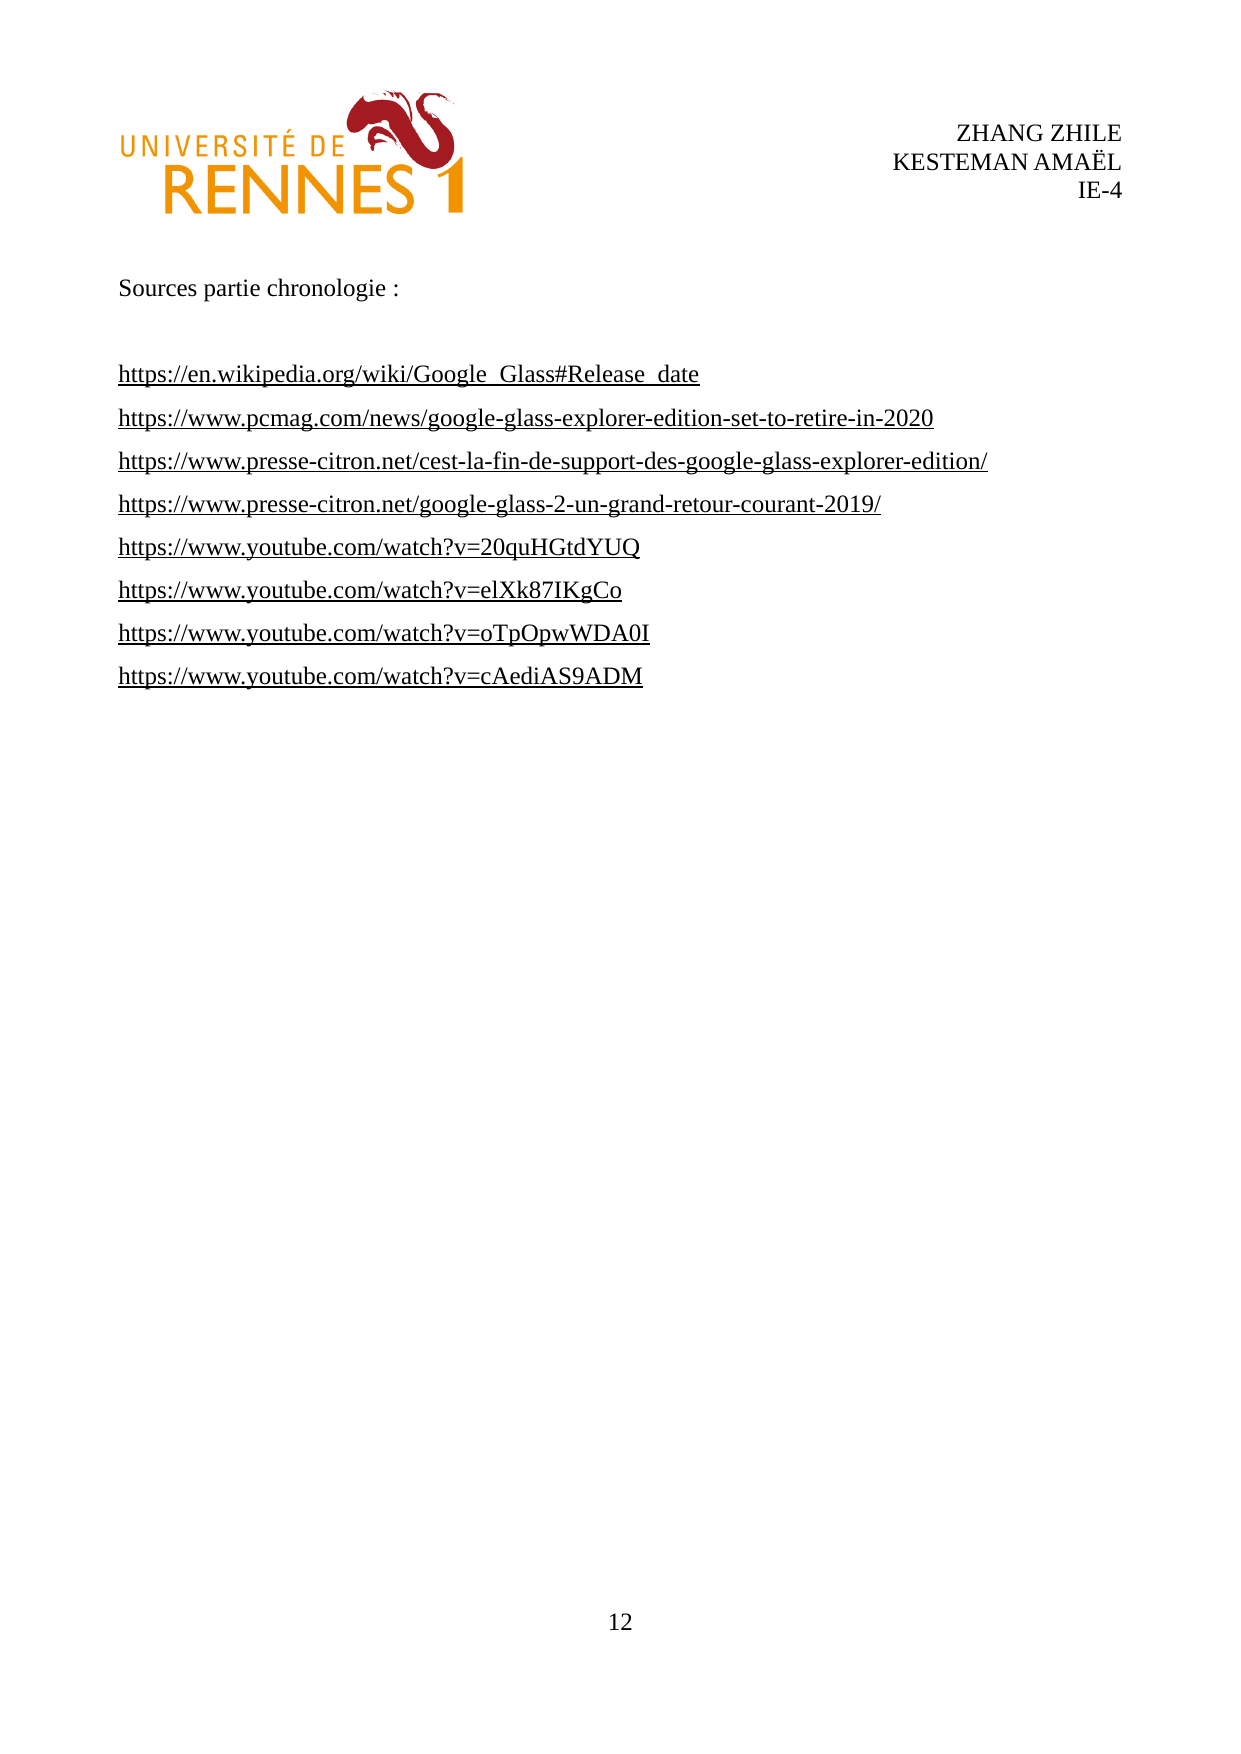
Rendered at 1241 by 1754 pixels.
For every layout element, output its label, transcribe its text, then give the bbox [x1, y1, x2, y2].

picture [121, 89, 463, 214]
text https://www.presse-citron.net/cest-la-fin-de-support-des-google-glass-explorer-edition/ [118, 446, 1122, 474]
text https://www.presse-citron.net/google-glass-2-un-grand-retour-courant-2019/ [118, 489, 1122, 518]
text https://www.youtube.com/watch?v=20quHGtdYUQ [118, 532, 1122, 561]
text https://www.pcmag.com/news/google-glass-explorer-edition-set-to-retire-in-2020 [118, 403, 1122, 431]
text https://www.youtube.com/watch?v=elXk87IKgCo [118, 575, 1122, 604]
text https://en.wikipedia.org/wiki/Google_Glass#Release_date [118, 359, 1122, 388]
text Sources partie chronologie : [118, 273, 1122, 302]
text https://www.youtube.com/watch?v=cAediAS9ADM [118, 661, 1122, 690]
text https://www.youtube.com/watch?v=oTpOpwWDA0I [118, 618, 1122, 647]
